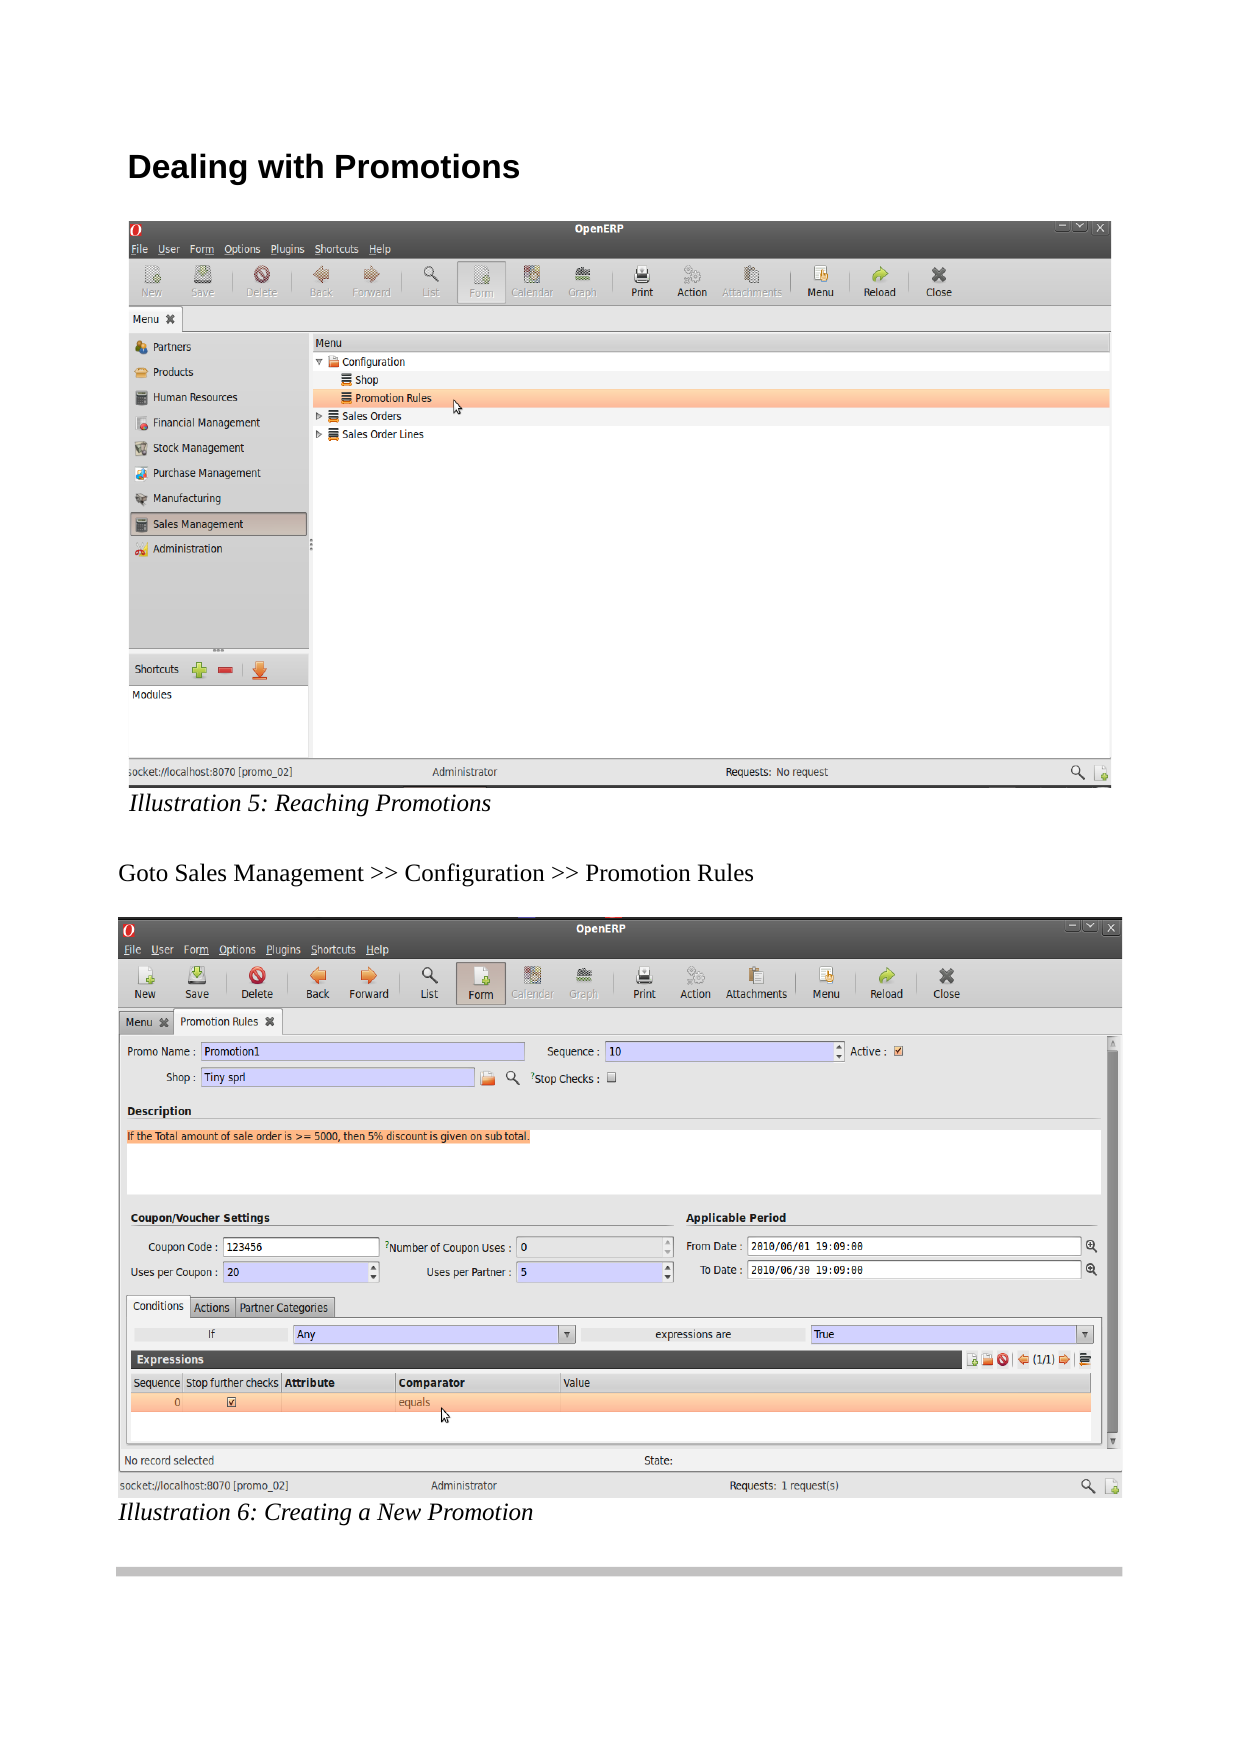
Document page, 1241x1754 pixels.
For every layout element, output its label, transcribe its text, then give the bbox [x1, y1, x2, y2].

text Illustration 5: Reaching Promotions [129, 788, 1111, 817]
text Goto Sales Management >> Configuration >> Promotion Rules [118, 858, 1122, 887]
picture [128, 221, 1112, 788]
text [118, 1526, 1122, 1533]
picture [118, 917, 1123, 1498]
text Illustration 6: Creating a New Promotion [118, 1498, 1122, 1526]
subtitle Dealing with Promotions [118, 147, 1122, 186]
